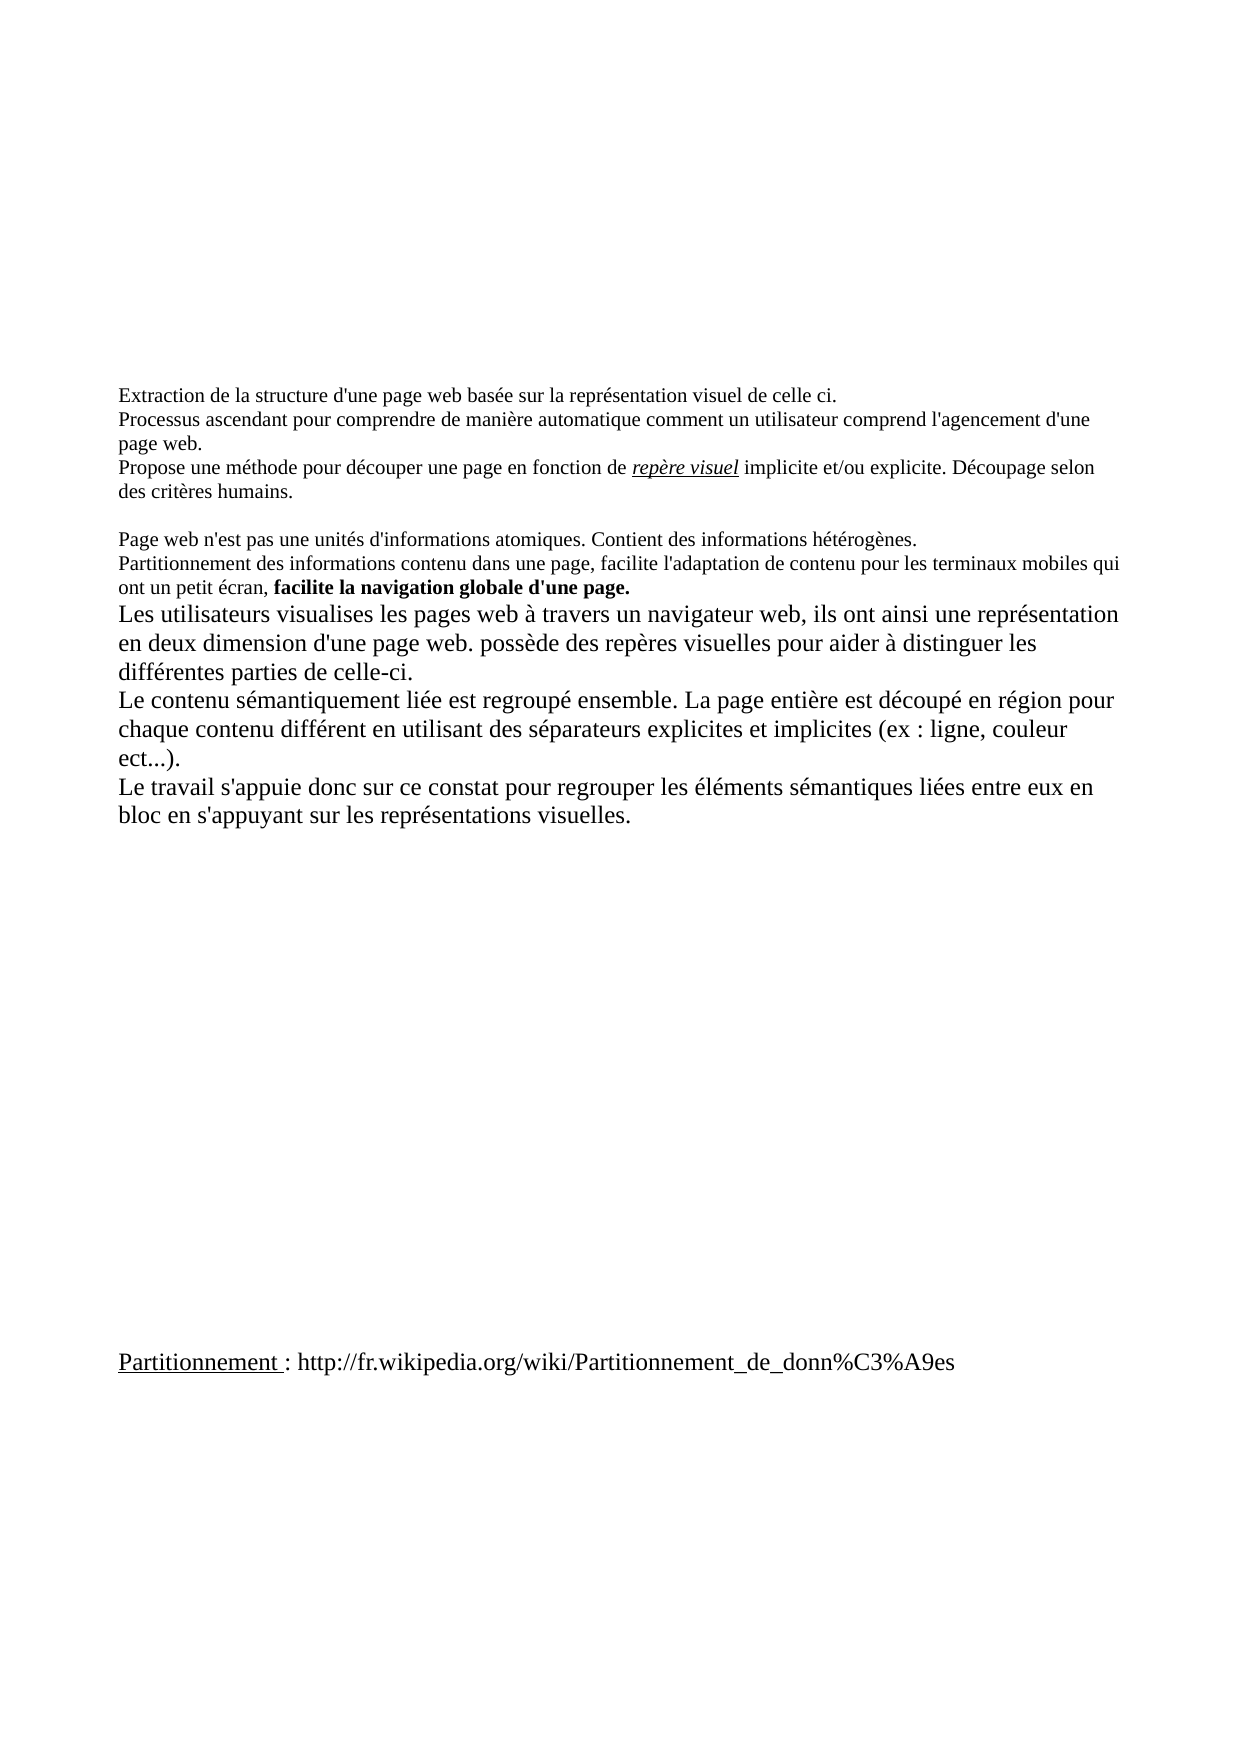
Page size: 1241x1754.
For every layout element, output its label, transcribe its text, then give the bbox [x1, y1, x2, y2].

text Partitionnement : http://fr.wikipedia.org/wiki/Partitionnement_de_donn%C3%A9es [118, 1347, 1122, 1376]
text Le contenu sémantiquement liée est regroupé ensemble. La page entière est découpé en région pour chaque contenu différent en utilisant des séparateurs explicites et implicites (ex : ligne, couleur ect...). [118, 686, 1122, 772]
text Partitionnement des informations contenu dans une page, facilite l'adaptation de contenu pour les terminaux mobiles qui ont un petit écran, facilite la navigation globale d'une page. [118, 551, 1122, 599]
text Propose une méthode pour découper une page en fonction de repère visuel implicite et/ou explicite. Découpage selon des critères humains. [118, 455, 1122, 503]
text Le travail s'appuie donc sur ce constat pour regrouper les éléments sémantiques liées entre eux en bloc en s'appuyant sur les représentations visuelles. [118, 772, 1122, 829]
text Processus ascendant pour comprendre de manière automatique comment un utilisateur comprend l'agencement d'une page web. [118, 407, 1122, 455]
text Extraction de la structure d'une page web basée sur la représentation visuel de celle ci. [118, 383, 1122, 407]
text Page web n'est pas une unités d'informations atomiques. Contient des informations hétérogènes. [118, 527, 1122, 551]
text Les utilisateurs visualises les pages web à travers un navigateur web, ils ont ainsi une représentation en deux dimension d'une page web. possède des repères visuelles pour aider à distinguer les différentes parties de celle-ci. [118, 599, 1122, 686]
